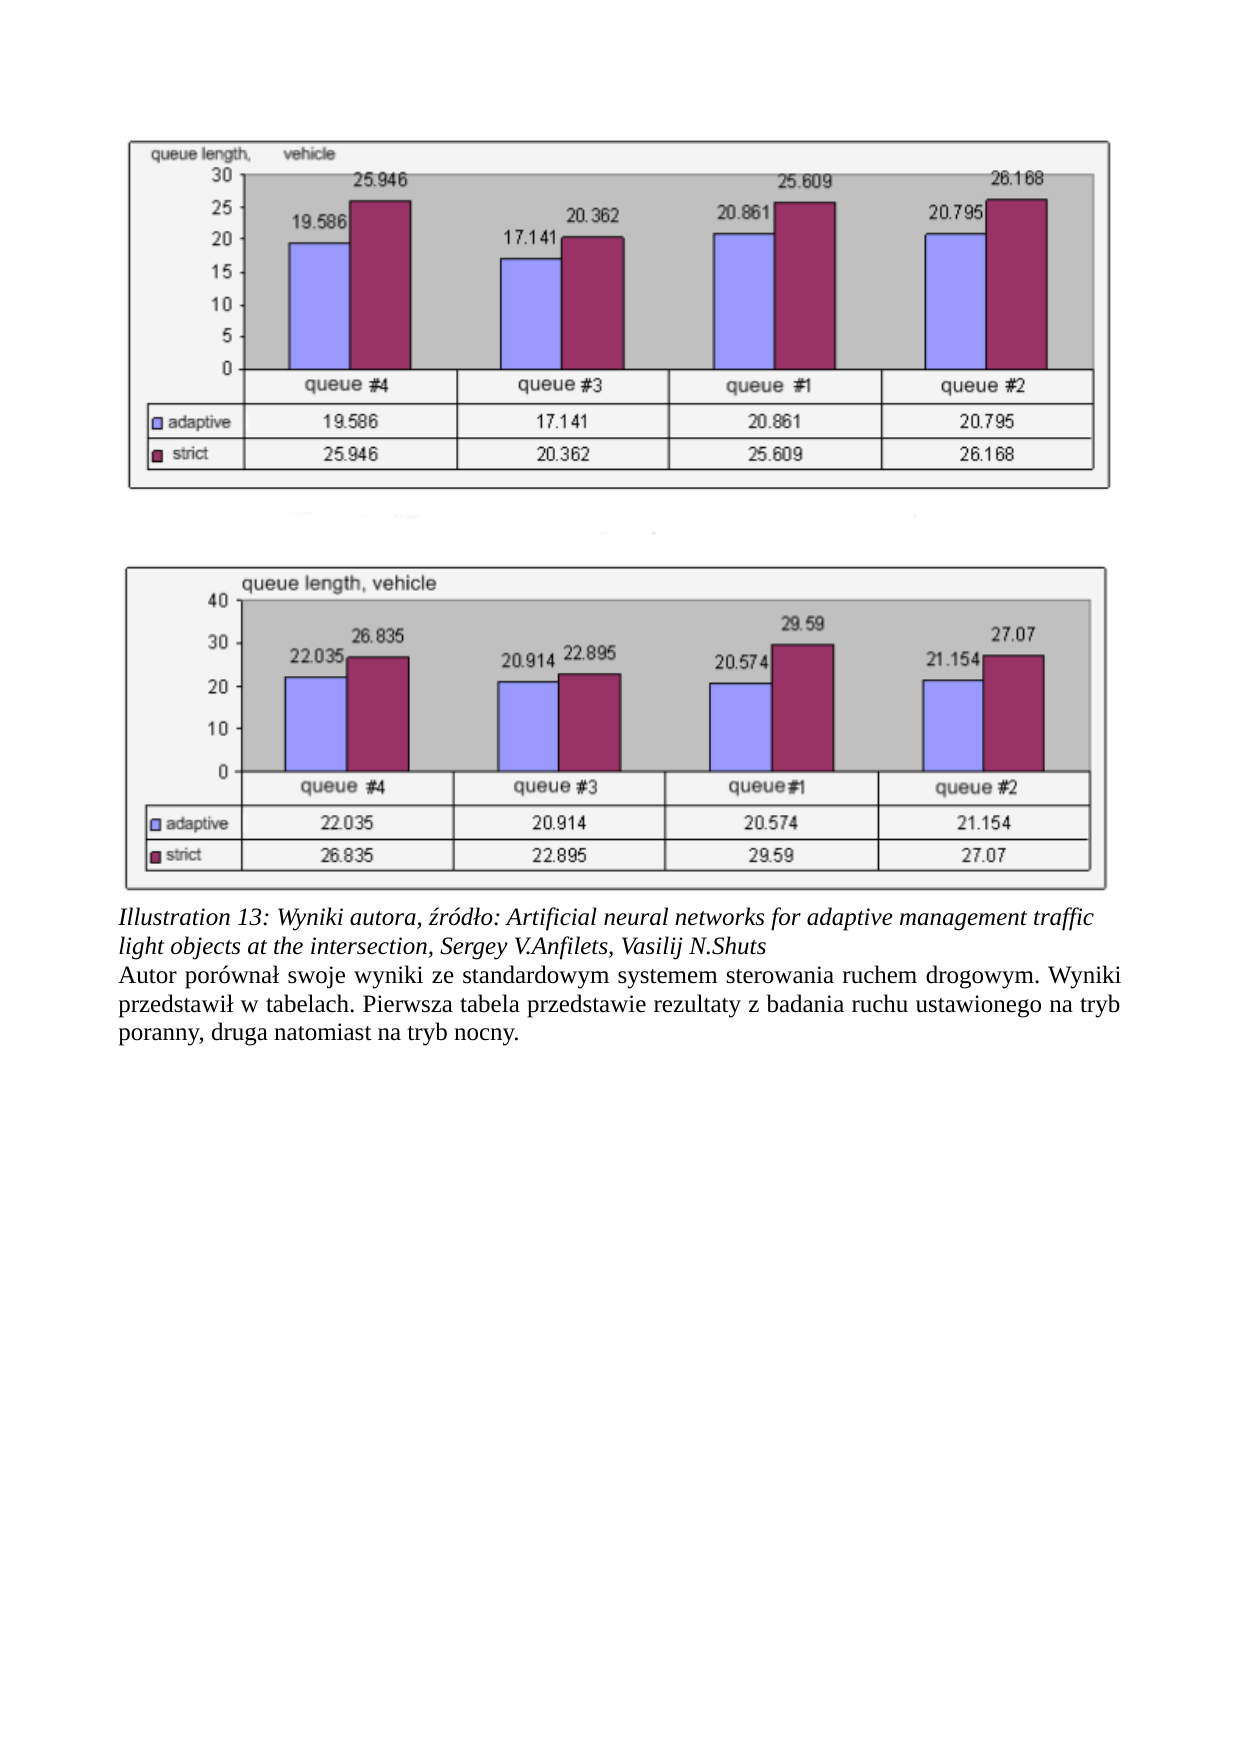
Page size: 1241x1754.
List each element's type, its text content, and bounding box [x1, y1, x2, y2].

text Illustration 13: Wyniki autora, źródło: Artificial neural networks for adaptive management traffic light objects at the intersection, Sergey V.Anfilets, Vasilij N.Shuts [118, 903, 1122, 960]
text [118, 118, 1122, 130]
text Autor porównał swoje wyniki ze standardowym systemem sterowania ruchem drogowym. Wyniki przedstawił w tabelach. Pierwsza tabela przedstawie rezultaty z badania ruchu ustawionego na tryb poranny, druga natomiast na tryb nocny. [118, 960, 1122, 1046]
picture [118, 130, 1123, 903]
